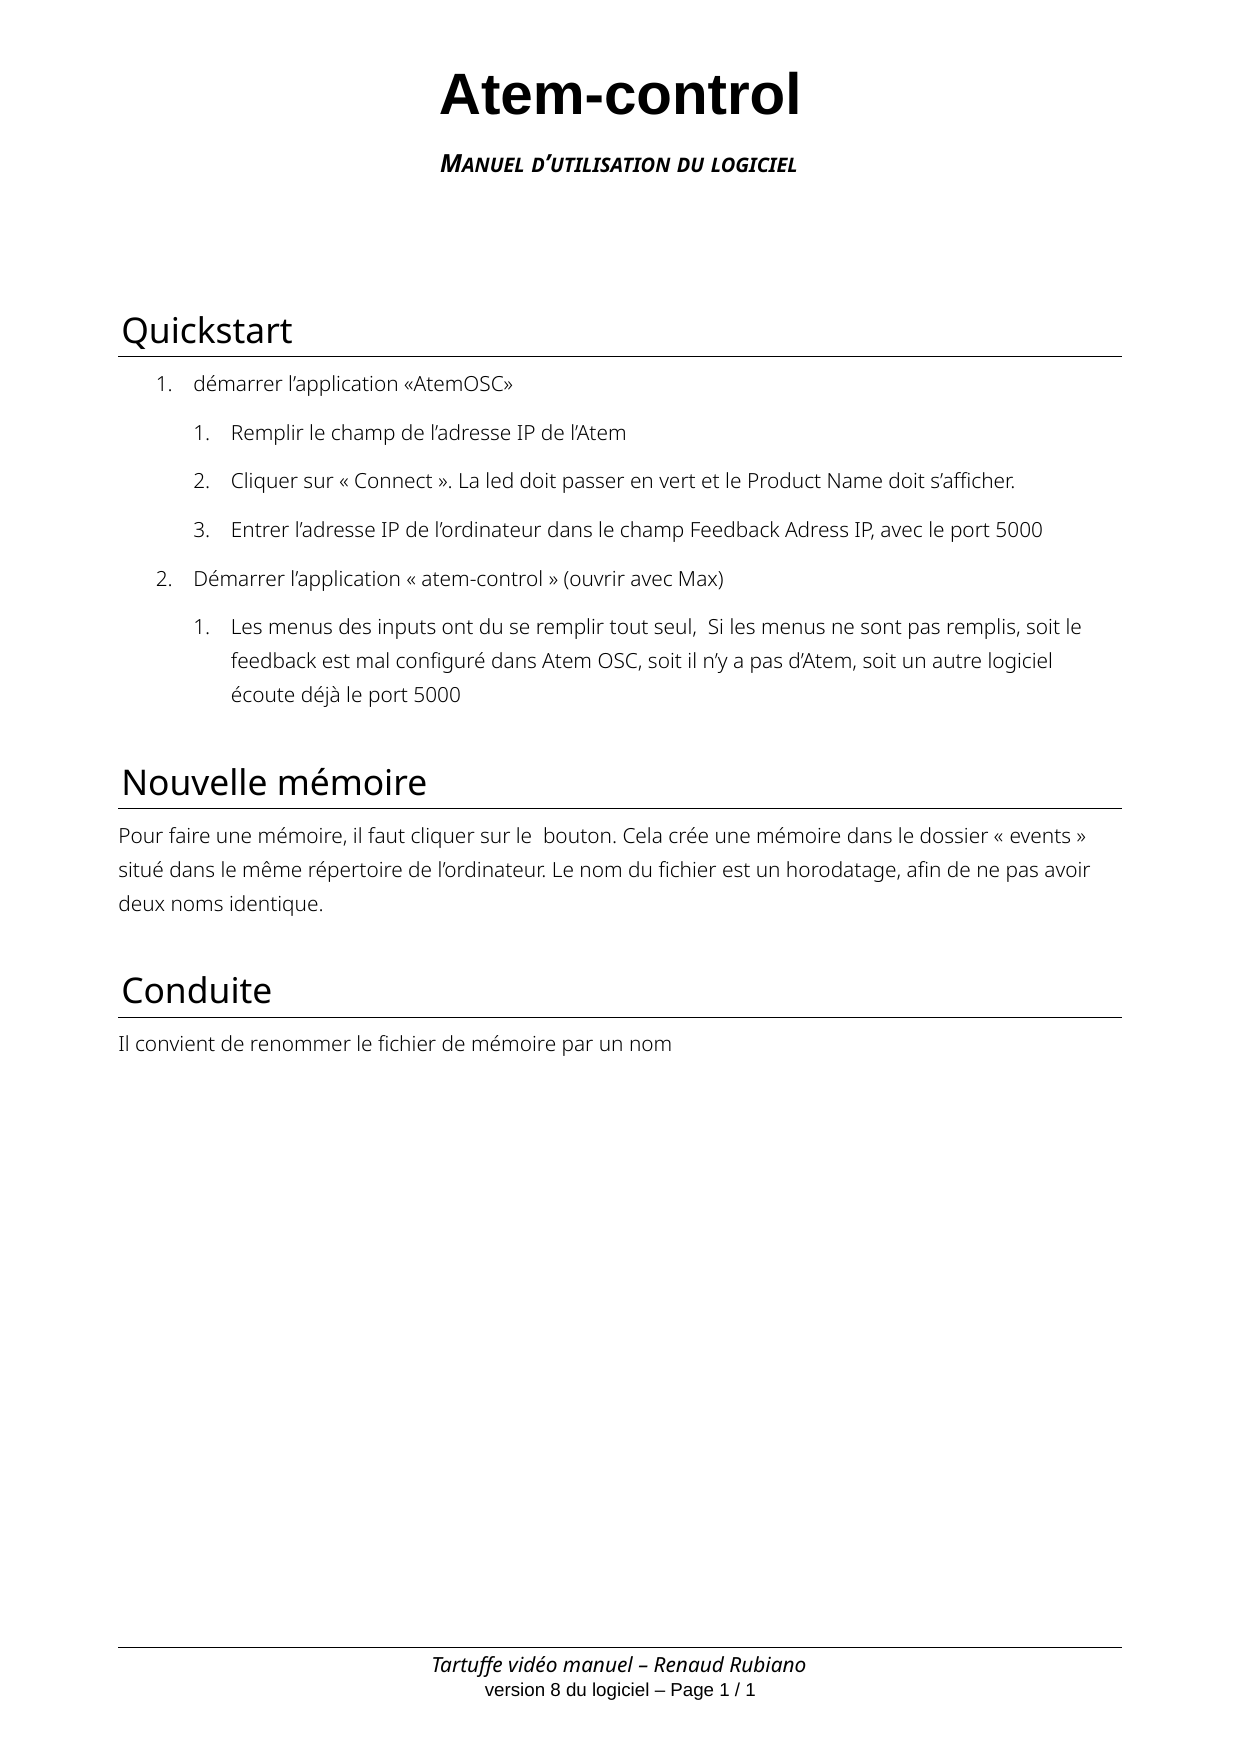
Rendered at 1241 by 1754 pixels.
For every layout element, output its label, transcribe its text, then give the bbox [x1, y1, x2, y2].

list Cliquer sur « Connect ». La led doit passer en vert et le Product Name doit s’afficher. [193, 466, 1122, 495]
subtitle Nouvelle mémoire [118, 754, 1122, 808]
list Les menus des inputs ont du se remplir tout seul, Si les menus ne sont pas remplis, soit le feedback est mal configuré dans Atem OSC, soit il n’y a pas d’Atem, soit un autre logiciel écoute déjà le port 5000 [193, 612, 1122, 709]
subtitle Conduite [118, 963, 1122, 1017]
list Remplir le champ de l’adresse IP de l’Atem [193, 418, 1122, 446]
text Pour faire une mémoire, il faut cliquer sur le bouton. Cela crée une mémoire dans le dossier « events » situé dans le même répertoire de l’ordinateur. Le nom du fichier est un horodatage, afin de ne pas avoir deux noms identique. [118, 821, 1122, 917]
list démarrer l’application «AtemOSC» [156, 369, 1122, 398]
list Entrer l’adresse IP de l’ordinateur dans le champ Feedback Adress IP, avec le port 5000 [193, 515, 1122, 543]
list Démarrer l’application « atem-control » (ouvrir avec Max) [156, 564, 1122, 592]
subtitle Quickstart [118, 302, 1122, 356]
text Il convient de renommer le fichier de mémoire par un nom [118, 1029, 1122, 1058]
subtitle Manuel d’utilisation du logiciel [118, 145, 1122, 179]
title Atem-control [118, 59, 1122, 126]
